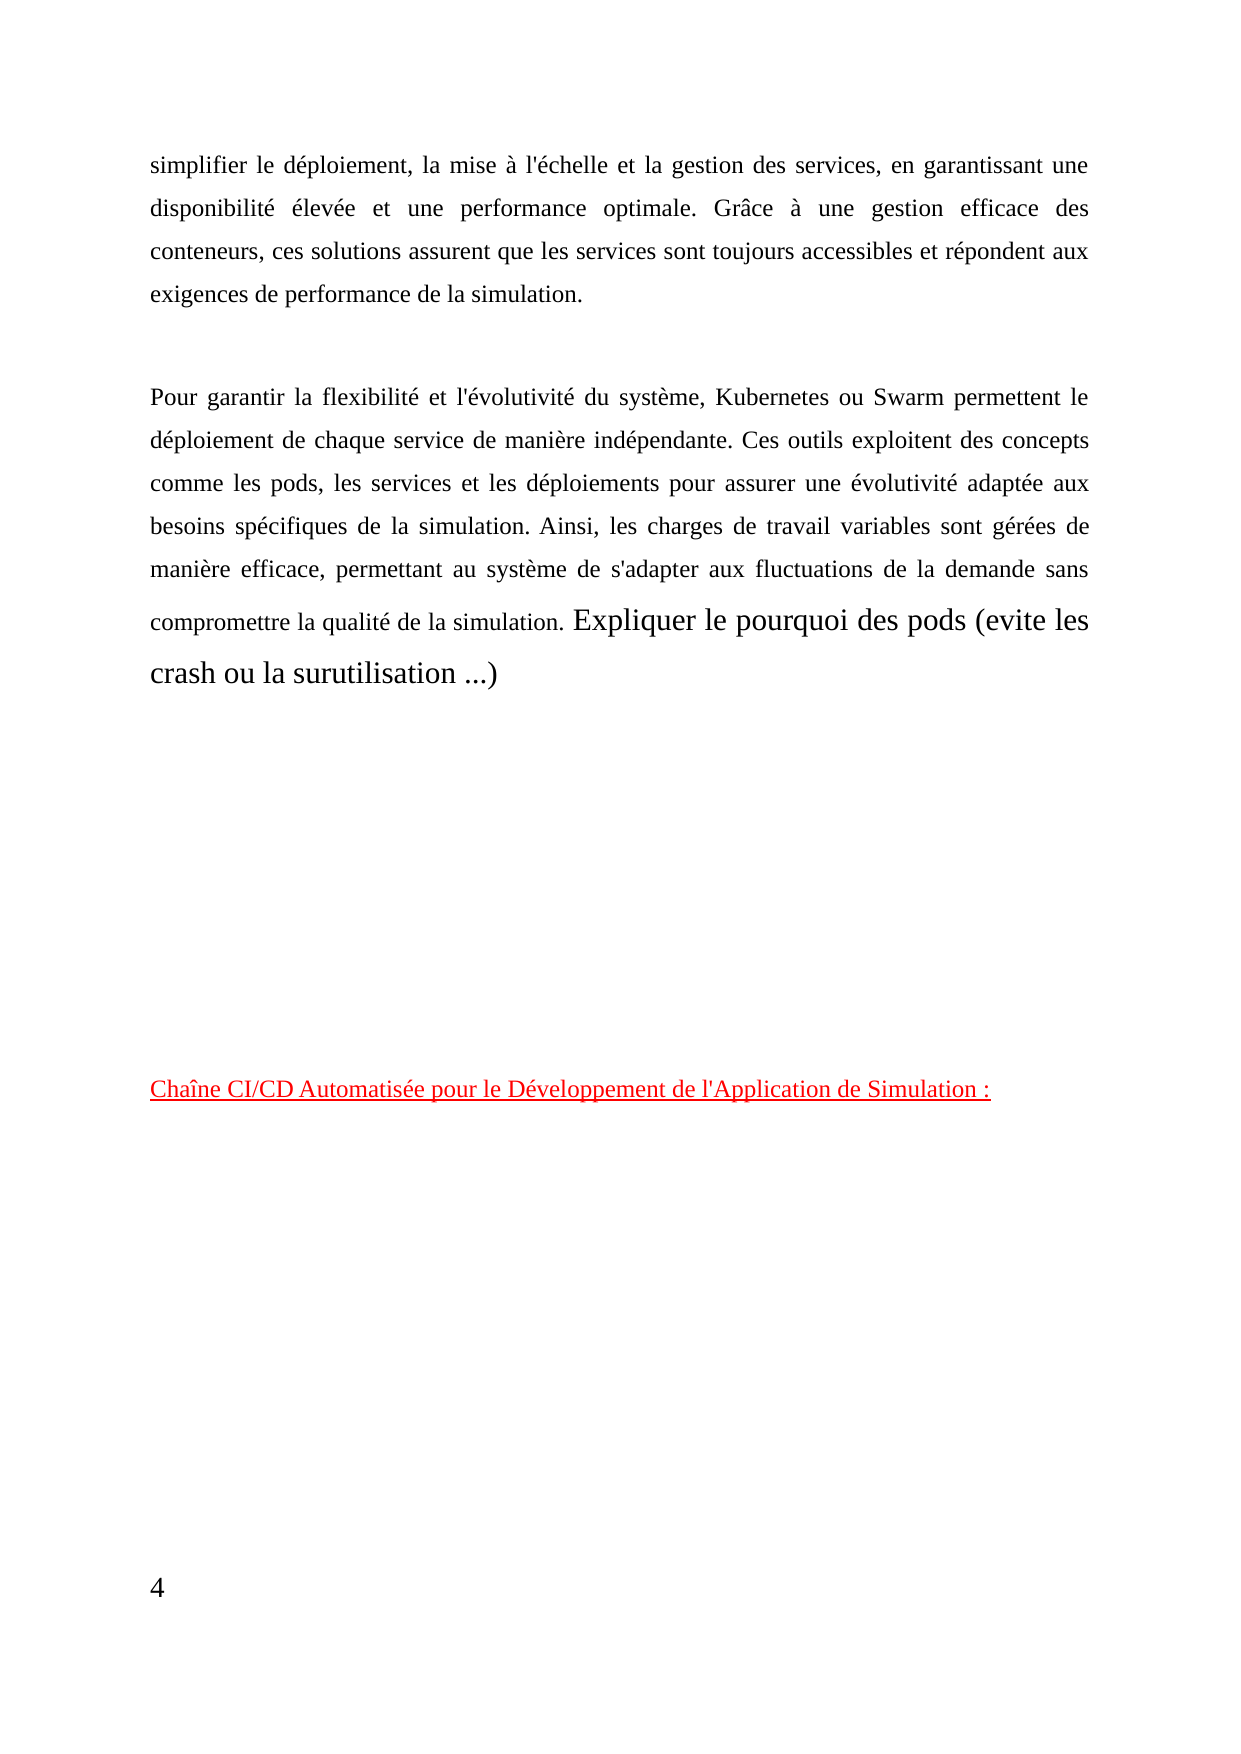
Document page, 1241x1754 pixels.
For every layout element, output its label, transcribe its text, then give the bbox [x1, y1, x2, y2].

text Pour garantir la flexibilité et l'évolutivité du système, Kubernetes ou Swarm permettent le déploiement de chaque service de manière indépendante. Ces outils exploitent des concepts comme les pods, les services et les déploiements pour assurer une évolutivité adaptée aux besoins spécifiques de la simulation. Ainsi, les charges de travail variables sont gérées de manière efficace, permettant au système de s'adapter aux fluctuations de la demande sans compromettre la qualité de la simulation. Expliquer le pourquoi des pods (evite les crash ou la surutilisation ...) [150, 382, 1090, 691]
text simplifier le déploiement, la mise à l'échelle et la gestion des services, en garantissant une disponibilité élevée et une performance optimale. Grâce à une gestion efficace des conteneurs, ces solutions assurent que les services sont toujours accessibles et répondent aux exigences de performance de la simulation. [150, 150, 1090, 308]
text Chaîne CI/CD Automatisée pour le Développement de l'Application de Simulation : [150, 1074, 1090, 1103]
